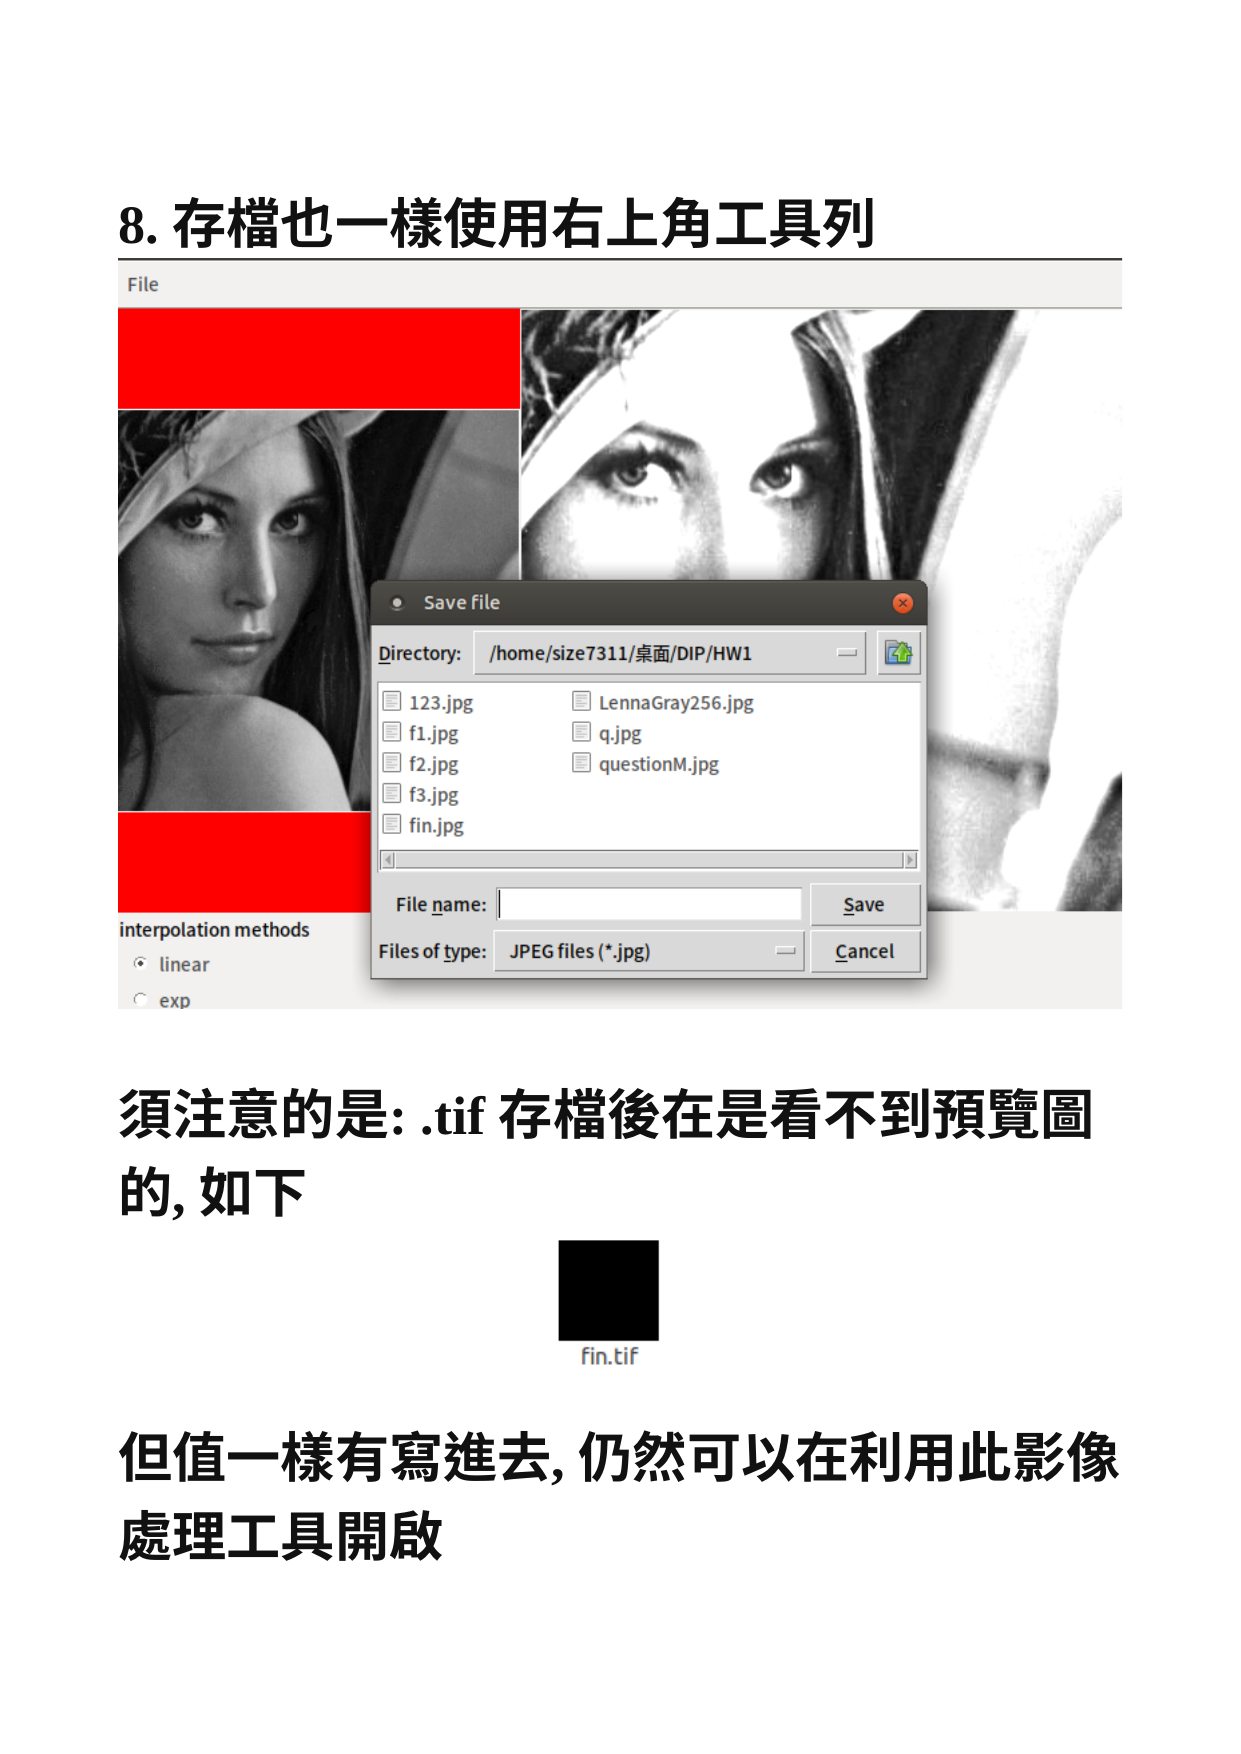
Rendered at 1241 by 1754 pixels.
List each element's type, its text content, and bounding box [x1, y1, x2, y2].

picture [118, 258, 1123, 1009]
text 但值一樣有寫進去, 仍然可以在利用此影像處理工具開啟 [118, 1415, 1122, 1572]
text 8. 存檔也一樣使用右上角工具列 [118, 180, 1122, 258]
picture [523, 1228, 717, 1382]
text 須注意的是: .tif 存檔後在是看不到預覽圖的, 如下 [118, 1071, 1122, 1228]
